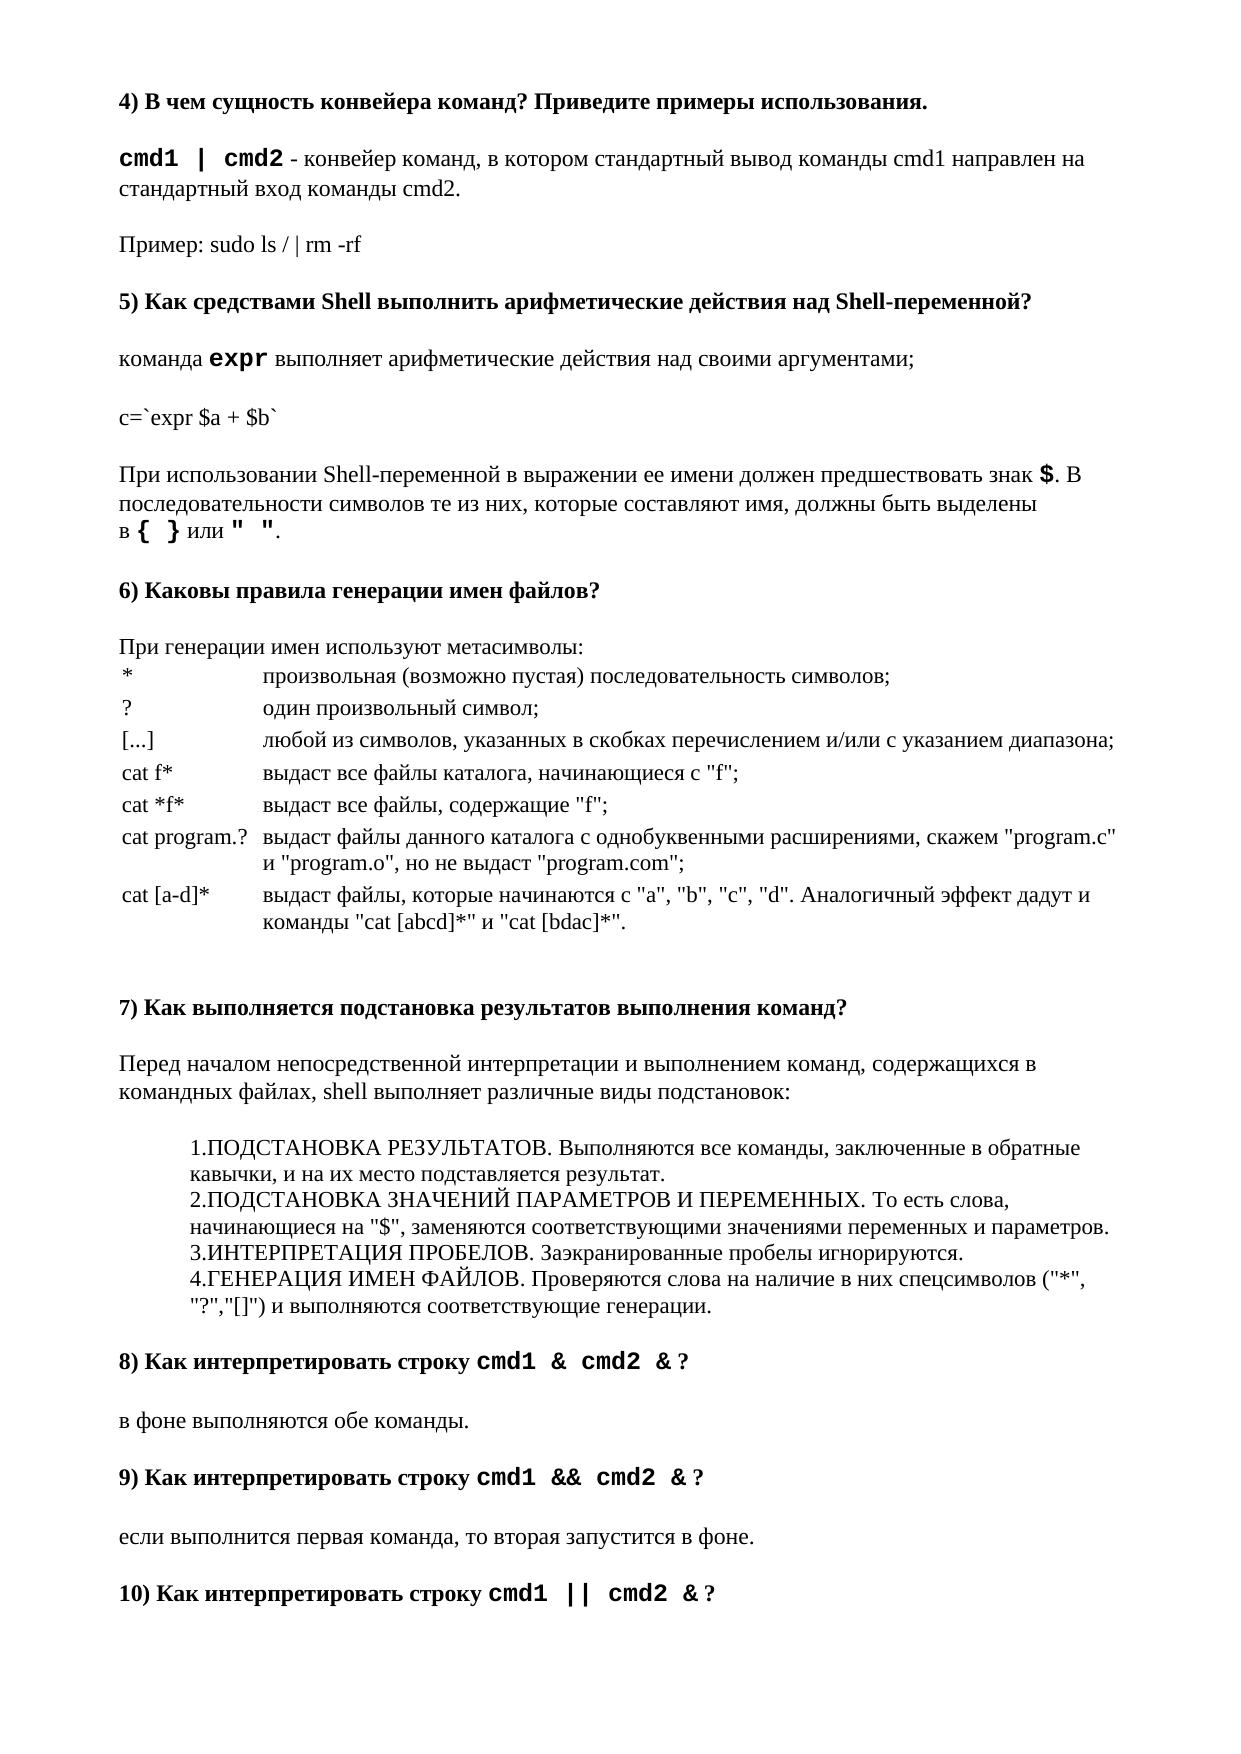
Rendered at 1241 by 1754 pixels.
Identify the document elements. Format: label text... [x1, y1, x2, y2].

text 9) Как интерпретировать строку cmd1 && cmd2 & ? [119, 1463, 1121, 1493]
table_header произвольная (возможно пустая) последовательность символов; [260, 659, 1121, 691]
text c=`expr $a + $b` [119, 403, 1121, 431]
text если выполнится первая команда, то вторая запустится в фоне. [119, 1523, 1121, 1550]
text 10) Как интерпретировать строку cmd1 || cmd2 & ? [119, 1579, 1121, 1609]
text 5) Как средствами Shell выполнить арифметические действия над Shell-переменной? [119, 287, 1121, 315]
table_cell [...] [119, 724, 260, 756]
table_cell cat program.? [119, 820, 260, 878]
text cmd1 | cmd2 - конвейер команд, в котором стандартный вывод команды cmd1 направлен на стандартный вход команды cmd2. [119, 144, 1121, 201]
text команда expr выполняет арифметические действия над своими аргументами; [119, 344, 1121, 374]
text 6) Каковы правила генерации имен файлов? [119, 576, 1121, 603]
table_cell выдаст все файлы каталога, начинающиеся с "f"; [260, 756, 1121, 788]
text 7) Как выполняется подстановка результатов выполнения команд? [119, 993, 1121, 1020]
table_cell выдаст все файлы, содержащие "f"; [260, 788, 1121, 820]
text в фоне выполняются обе команды. [119, 1407, 1121, 1434]
list ИНТЕРПРЕТАЦИЯ ПРОБЕЛОВ. Заэкранированные пробелы игнорируются. [116, 1239, 1121, 1266]
table_cell один произвольный символ; [260, 691, 1121, 723]
text 8) Как интерпретировать строку cmd1 & cmd2 & ? [119, 1348, 1121, 1377]
table_cell выдаст файлы, которые начинаются с "a", "b", "c", "d". Аналогичный эффект дадут и команды "cat [abcd]*" и "cat [bdac]*". [260, 879, 1121, 937]
text Перед началом непосредственной интерпретации и выполнением команд, содержащихся в командных файлах, shell выполняет различные виды подстановок: [119, 1050, 1121, 1104]
table_cell любой из символов, указанных в скобках перечислением и/или с указанием диапазона; [260, 724, 1121, 756]
table_cell cat f* [119, 756, 260, 788]
table_cell cat *f* [119, 788, 260, 820]
text При использовании Shell-переменной в выражении ее имени должен предшествовать знак $. В последовательности символов те из них, которые составляют имя, должны быть выделены в { } или " ". [119, 460, 1121, 546]
table_cell выдаст файлы данного каталога с однобуквенными расширениями, скажем "program.c" и "program.o", но не выдаст "program.com"; [260, 820, 1121, 878]
text Пример: sudo ls / | rm -rf [119, 231, 1121, 258]
table_cell cat [a-d]* [119, 879, 260, 937]
list ПОДСТАНОВКА ЗНАЧЕНИЙ ПАРАМЕТРОВ И ПЕРЕМЕННЫХ. То есть слова, начинающиеся на "$", заменяются соответствующими значениями переменных и параметров. [116, 1186, 1121, 1239]
table_header * [119, 659, 260, 691]
list ГЕНЕРАЦИЯ ИМЕН ФАЙЛОВ. Проверяются слова на наличие в них спецсимволов ("*", "?","[]") и выполняются соответствующие генерации. [116, 1266, 1121, 1318]
text При генерации имен используют метасимволы: [119, 633, 1121, 659]
text 4) В чем сущность конвейера команд? Приведите примеры использования. [119, 87, 1121, 115]
list ПОДСТАНОВКА РЕЗУЛЬТАТОВ. Выполняются все команды, заключенные в обратные кавычки, и на их место подставляется результат. [116, 1134, 1121, 1186]
table_cell ? [119, 691, 260, 723]
